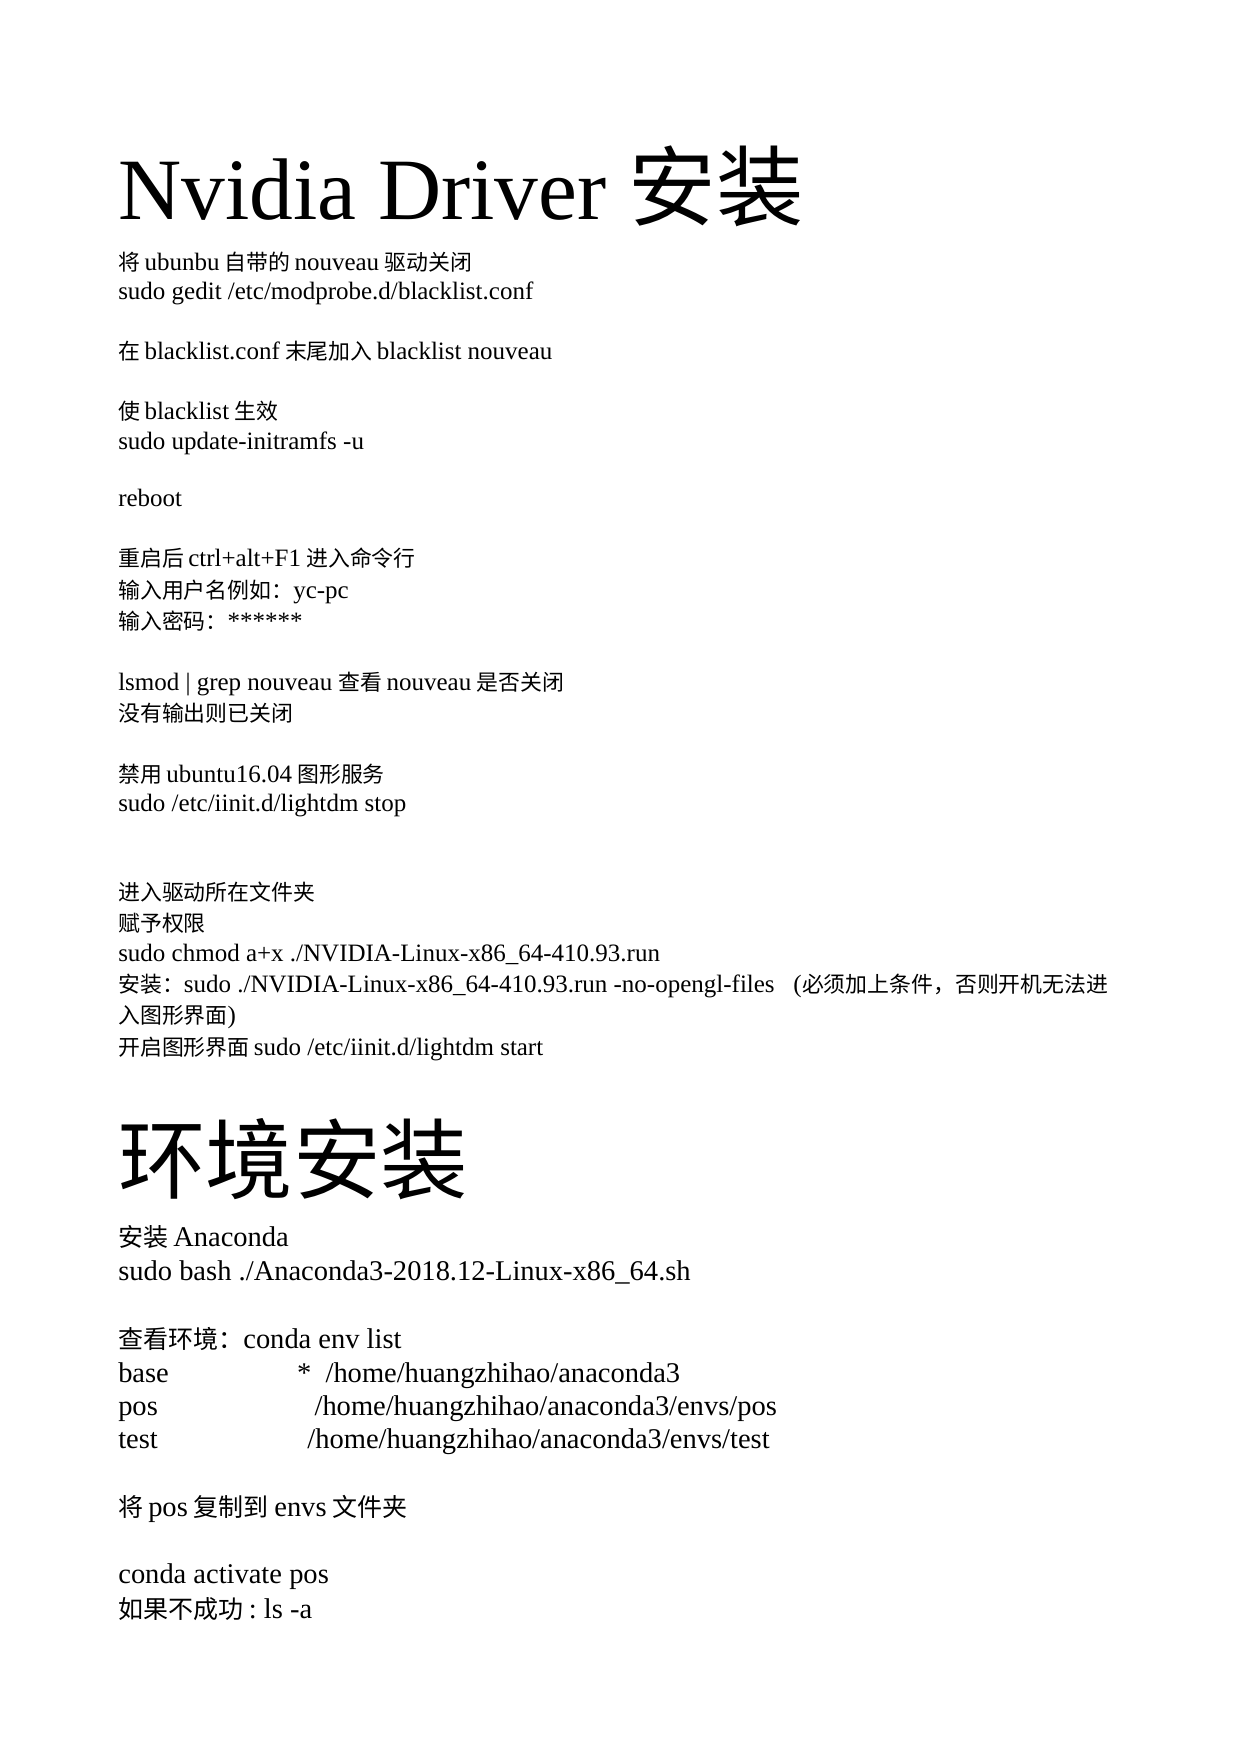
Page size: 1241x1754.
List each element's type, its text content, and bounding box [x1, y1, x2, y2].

text sudo /etc/iinit.d/lightdm stop [118, 788, 1122, 817]
text 将pos复制到 envs文件夹 [118, 1487, 1122, 1523]
text 输入密码：****** [118, 604, 1122, 636]
text 如果不成功 : ls -a [118, 1589, 1122, 1626]
text 安装：sudo ./NVIDIA-Linux-x86_64-410.93.run -no-opengl-files (必须加上条件，否则开机无法进入图形界面) [118, 967, 1122, 1030]
text 没有输出则已关闭 [118, 696, 1122, 728]
text sudo bash ./Anaconda3-2018.12-Linux-x86_64.sh [118, 1253, 1122, 1286]
text base * /home/huangzhihao/anaconda3 [118, 1356, 1122, 1388]
text 输入用户名例如：yc-pc [118, 573, 1122, 604]
text 将ubunbu自带的nouveau驱动关闭 [118, 245, 1122, 276]
text Nvidia Driver 安装 [118, 118, 1122, 245]
text sudo gedit /etc/modprobe.d/blacklist.conf [118, 276, 1122, 305]
text 禁用ubuntu16.04图形服务 [118, 757, 1122, 788]
text sudo chmod a+x ./NVIDIA-Linux-x86_64-410.93.run [118, 938, 1122, 967]
text sudo update-initramfs -u [118, 426, 1122, 455]
text 环境安装 [118, 1091, 1122, 1217]
text 查看环境：conda env list [118, 1319, 1122, 1356]
text reboot [118, 483, 1122, 512]
text 在blacklist.conf末尾加入blacklist nouveau [118, 334, 1122, 366]
text lsmod | grep nouveau 查看nouveau是否关闭 [118, 665, 1122, 696]
text conda activate pos [118, 1556, 1122, 1589]
text 使blacklist生效 [118, 394, 1122, 426]
text 安装Anaconda [118, 1217, 1122, 1253]
text 重启后ctrl+alt+F1进入命令行 [118, 541, 1122, 573]
text 开启图形界面sudo /etc/iinit.d/lightdm start [118, 1030, 1122, 1062]
text 赋予权限 [118, 906, 1122, 938]
text test /home/huangzhihao/anaconda3/envs/test [118, 1421, 1122, 1454]
text 进入驱动所在文件夹 [118, 875, 1122, 906]
text pos /home/huangzhihao/anaconda3/envs/pos [118, 1388, 1122, 1421]
